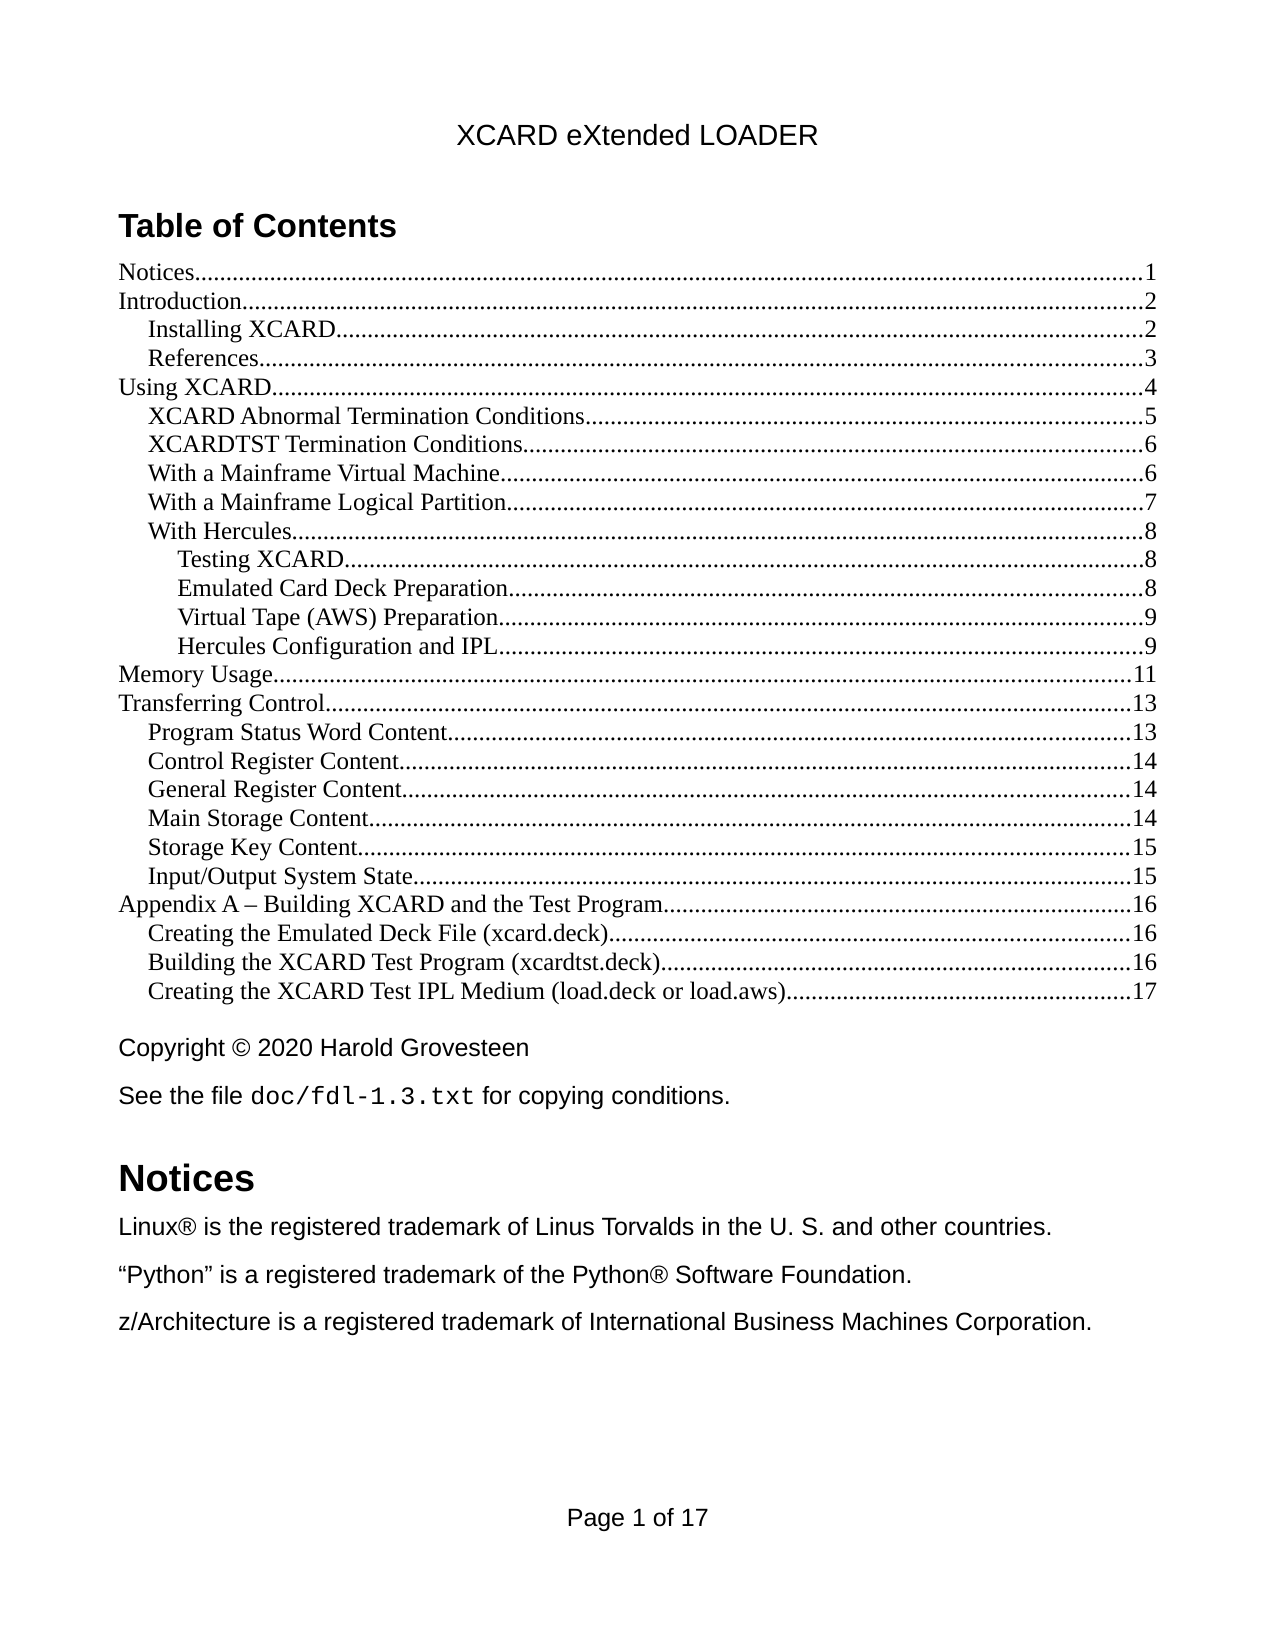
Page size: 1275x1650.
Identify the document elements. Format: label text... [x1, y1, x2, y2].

text “Python” is a registered trademark of the Python® Software Foundation. [118, 1260, 1157, 1288]
text Memory Usage 11 [118, 659, 1157, 688]
text Copyright © 2020 Harold Grovesteen [118, 1033, 1157, 1062]
text Linux® is the registered trademark of Linus Torvalds in the U. S. and other countries. [118, 1212, 1157, 1241]
text Virtual Tape (AWS) Preparation 9 [177, 602, 1157, 631]
text Creating the Emulated Deck File (xcard.deck) 16 [148, 918, 1157, 947]
text XCARD Abnormal Termination Conditions 5 [148, 401, 1157, 429]
text Emulated Card Deck Preparation 8 [177, 573, 1157, 602]
text Notices 1 [118, 257, 1157, 286]
subtitle Notices [118, 1156, 1157, 1200]
text Transferring Control 13 [118, 688, 1157, 717]
text References 3 [148, 343, 1157, 372]
text Using XCARD 4 [118, 372, 1157, 401]
text Introduction 2 [118, 286, 1157, 314]
text Control Register Content 14 [148, 746, 1157, 774]
subtitle Table of Contents [118, 206, 1157, 244]
text z/Architecture is a registered trademark of International Business Machines Corporation. [118, 1307, 1157, 1336]
text Creating the XCARD Test IPL Medium (load.deck or load.aws) 17 [148, 976, 1157, 1004]
text With a Mainframe Logical Partition 7 [148, 487, 1157, 516]
text Appendix A – Building XCARD and the Test Program 16 [118, 889, 1157, 918]
text Hercules Configuration and IPL 9 [177, 631, 1157, 659]
text Main Storage Content 14 [148, 803, 1157, 832]
text Input/Output System State 15 [148, 861, 1157, 889]
text With Hercules 8 [148, 516, 1157, 544]
text Testing XCARD 8 [177, 544, 1157, 573]
text XCARDTST Termination Conditions 6 [148, 429, 1157, 458]
text Installing XCARD 2 [148, 314, 1157, 343]
text Storage Key Content 15 [148, 832, 1157, 861]
text With a Mainframe Virtual Machine 6 [148, 458, 1157, 487]
text See the file doc/fdl-1.3.txt for copying conditions. [118, 1081, 1157, 1112]
text General Register Content 14 [148, 774, 1157, 803]
text Program Status Word Content 13 [148, 717, 1157, 746]
text Building the XCARD Test Program (xcardtst.deck) 16 [148, 947, 1157, 976]
